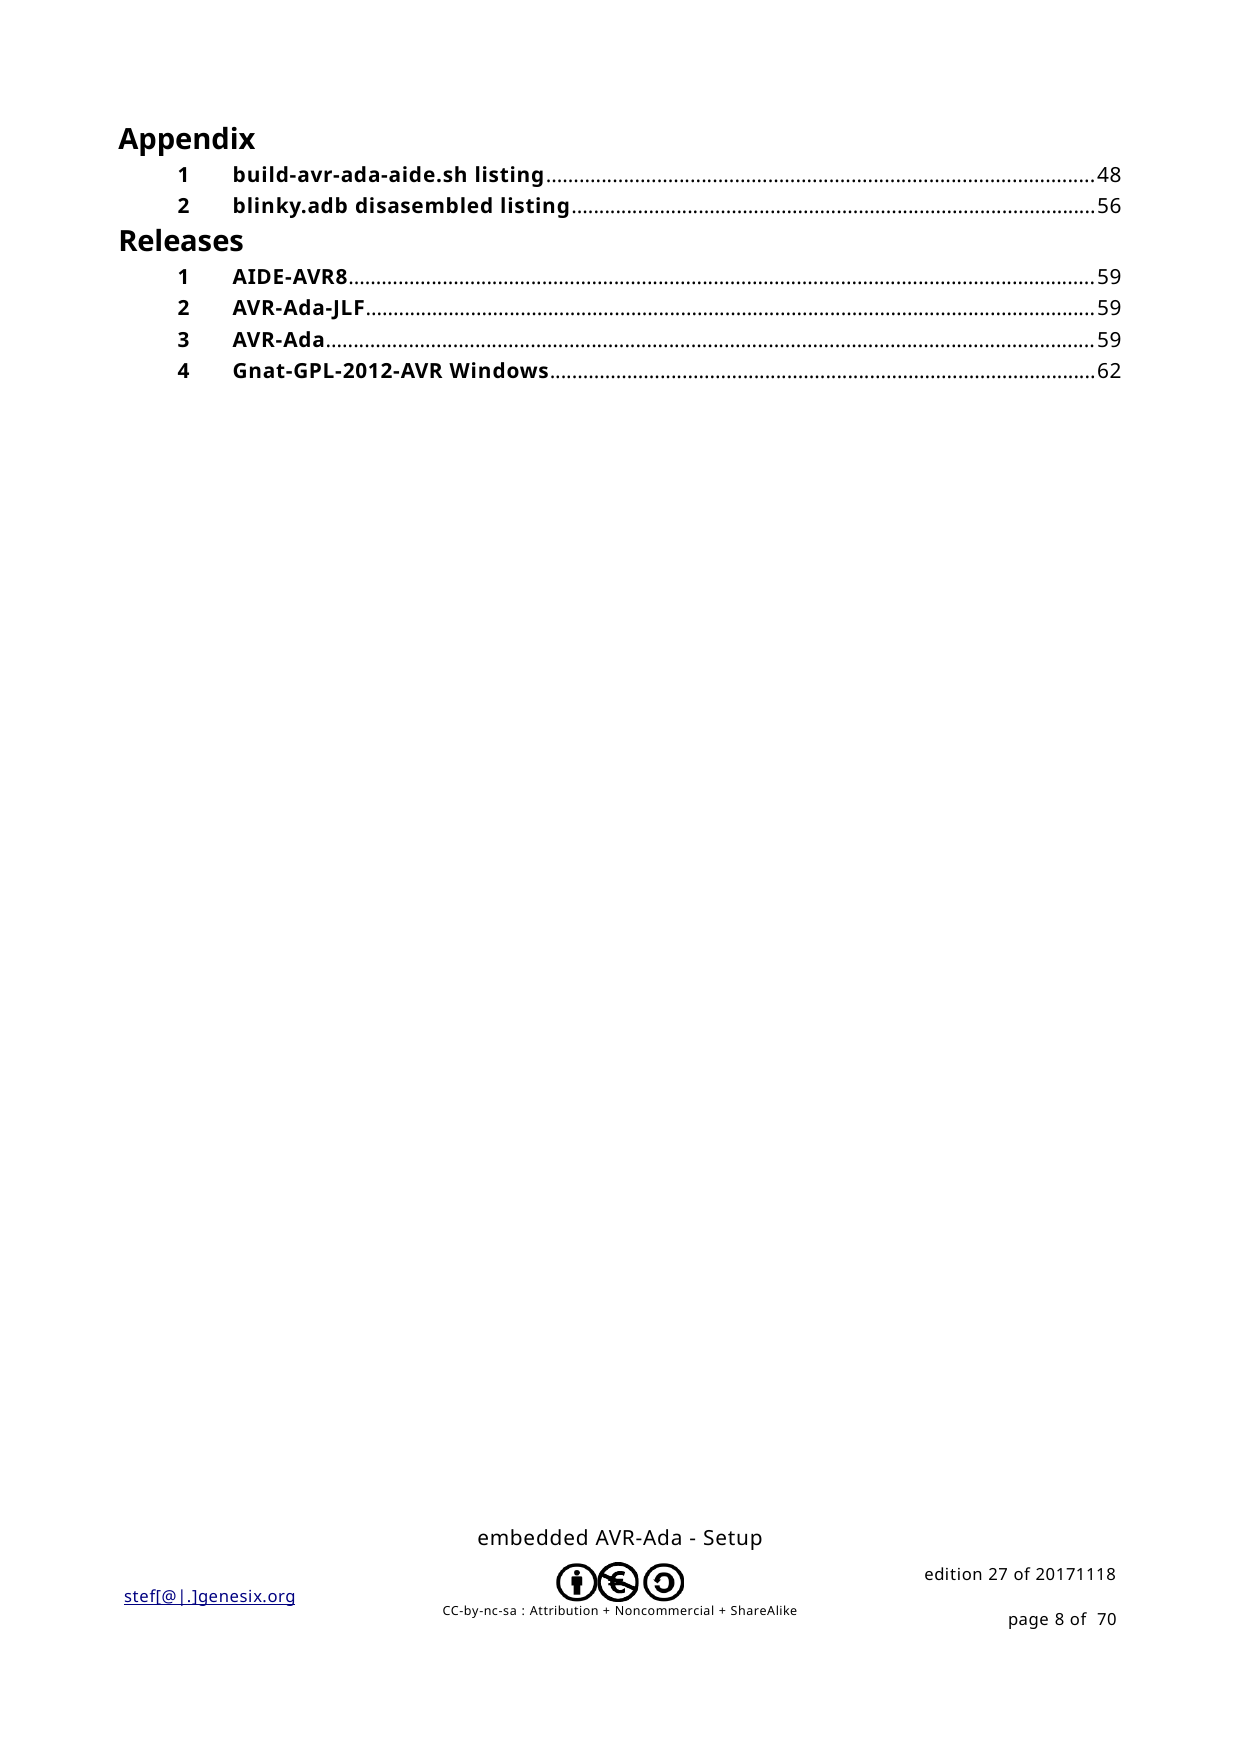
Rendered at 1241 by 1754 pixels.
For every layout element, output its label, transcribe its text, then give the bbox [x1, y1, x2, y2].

text 2 AVR-Ada-JLF 59 [177, 291, 1122, 322]
text 3 AVR-Ada 59 [177, 322, 1122, 353]
picture [555, 1562, 639, 1602]
text 2 blinky.adb disasembled listing 56 [177, 189, 1122, 220]
text 1 AIDE-AVR8 59 [177, 259, 1122, 291]
text Appendix [118, 118, 1122, 158]
text 4 Gnat-GPL-2012-AVR Windows 62 [177, 353, 1122, 384]
picture [642, 1562, 684, 1602]
text Releases [118, 220, 1122, 259]
text 1 build-avr-ada-aide.sh listing 48 [177, 158, 1122, 189]
